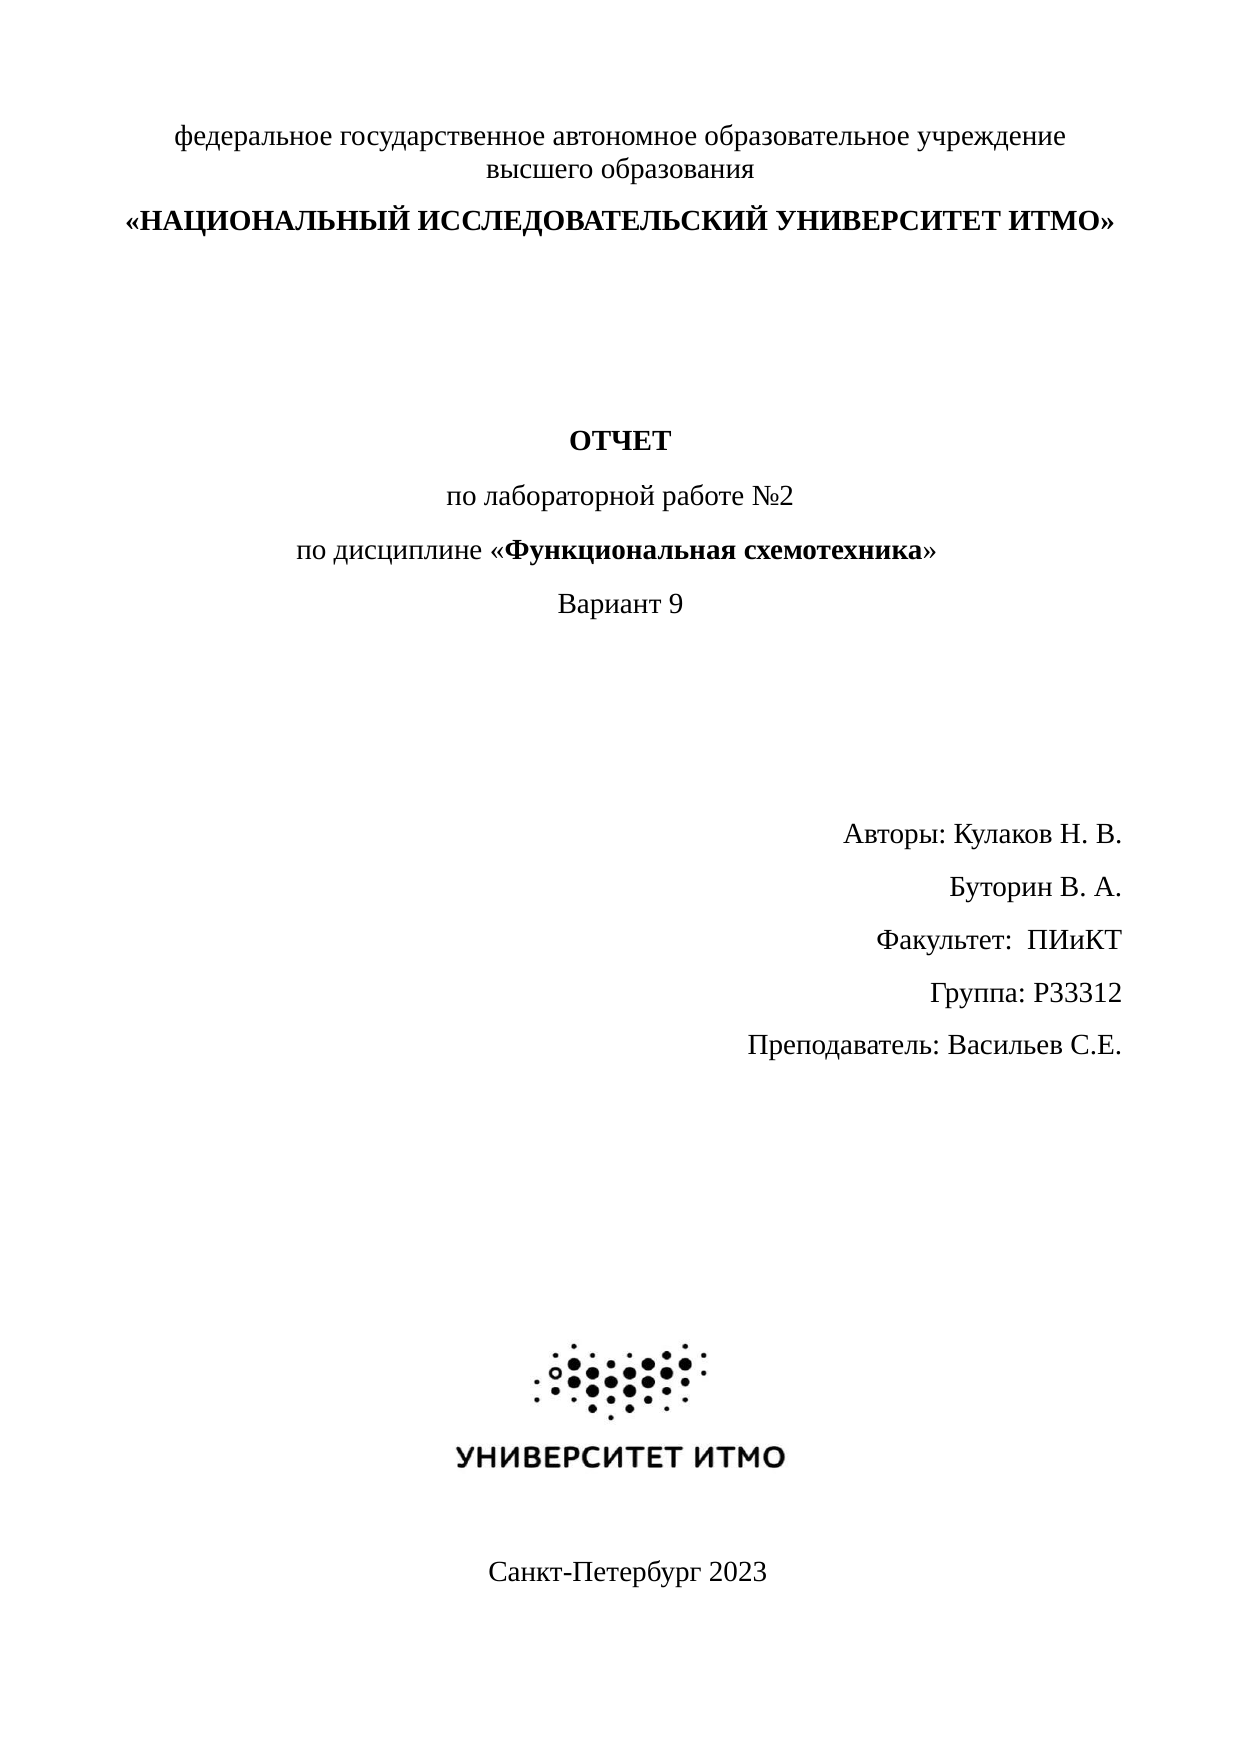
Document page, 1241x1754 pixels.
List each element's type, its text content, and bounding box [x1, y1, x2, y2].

text федеральное государственное автономное образовательное учреждение высшего образования [118, 118, 1122, 185]
text ОТЧЕТ [118, 423, 1122, 457]
text Вариант 9 [118, 587, 1122, 620]
text по лабораторной работе №2 [118, 478, 1122, 511]
picture [431, 1277, 809, 1534]
text «НАЦИОНАЛЬНЫЙ ИССЛЕДОВАТЕЛЬСКИЙ УНИВЕРСИТЕТ ИТМО» [118, 203, 1122, 237]
text по дисциплине «Функциональная схемотехника» [118, 532, 1122, 566]
text Буторин В. А. [118, 869, 1122, 903]
text Авторы: Кулаков Н. В. [118, 817, 1122, 850]
text Преподаватель: Васильев С.Е. [118, 1027, 1122, 1061]
text Факультет: ПИиКТ [118, 922, 1122, 956]
text Санкт-Петербург 2023 [118, 1554, 1122, 1588]
text Группа: P33312 [118, 975, 1122, 1008]
